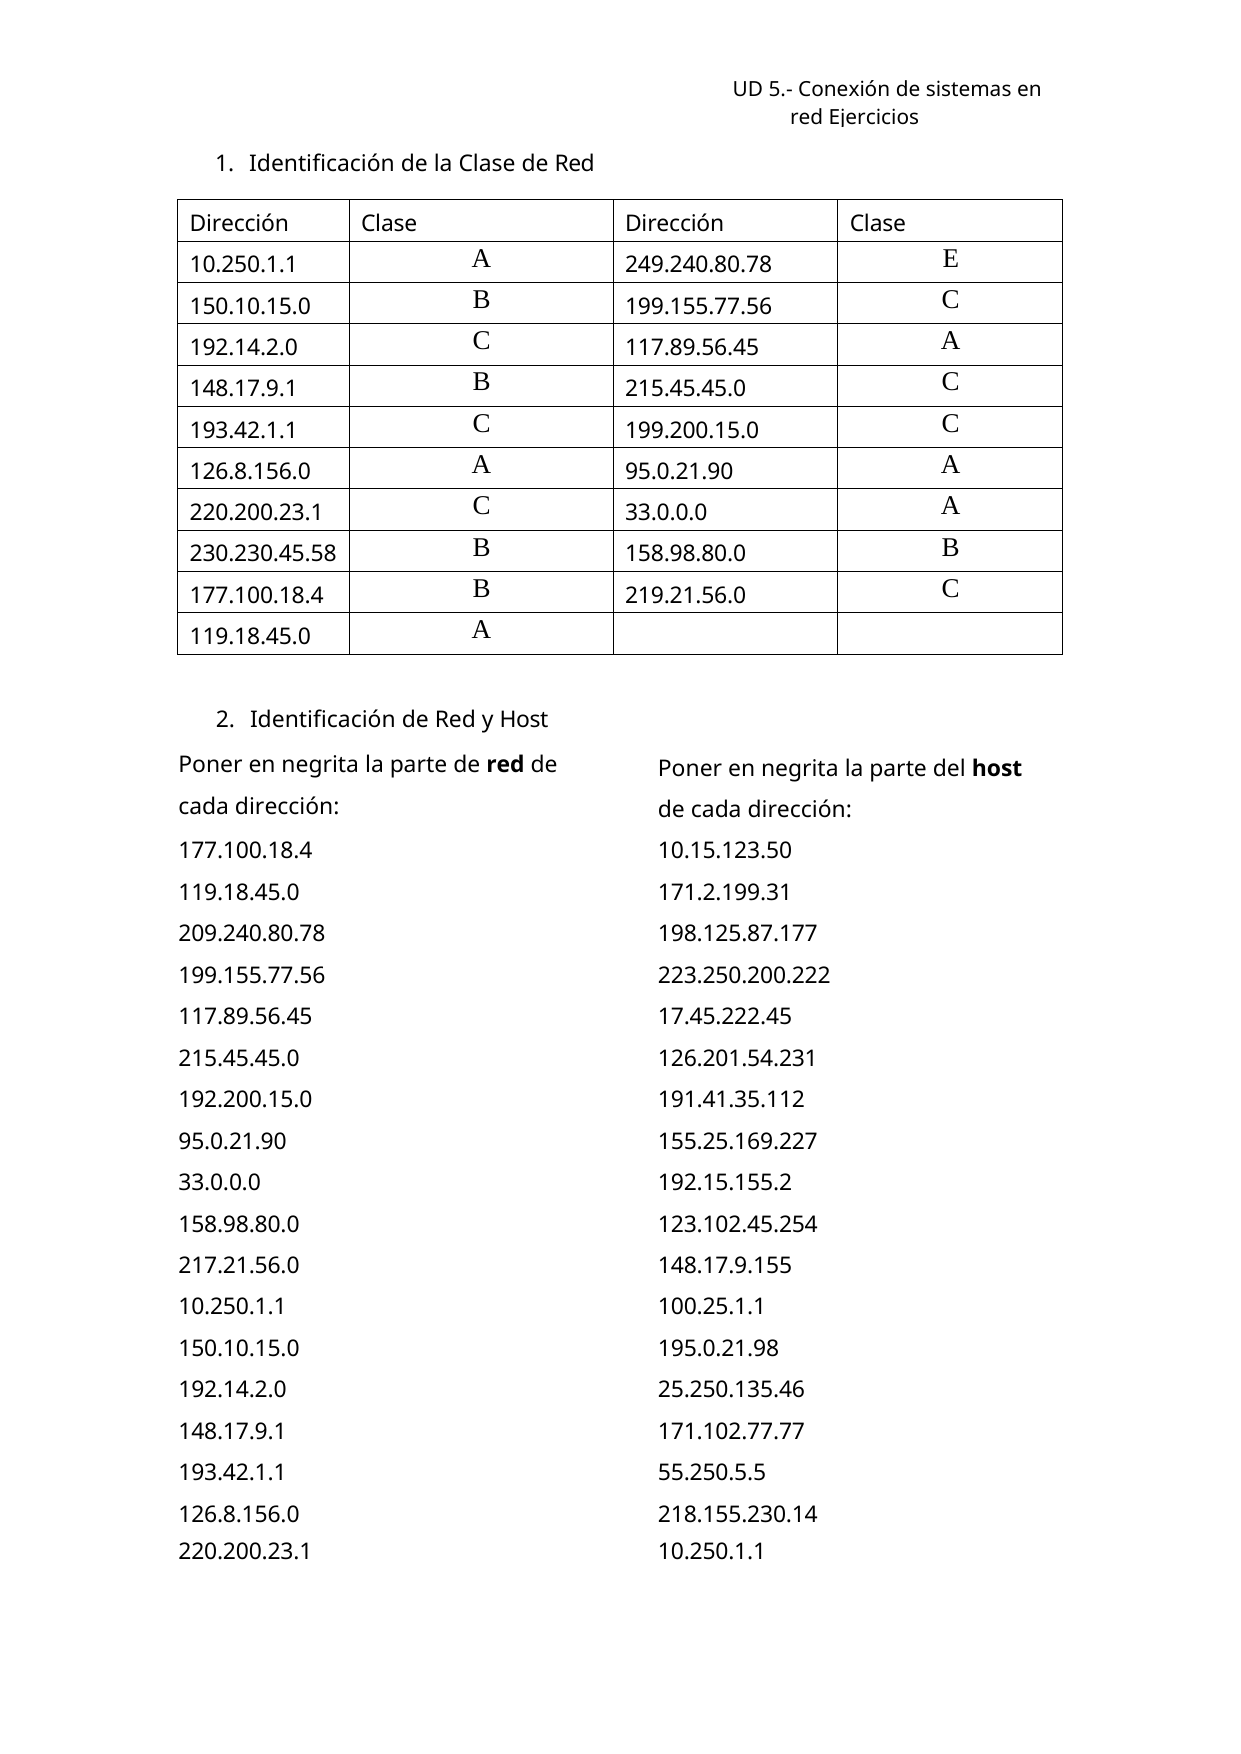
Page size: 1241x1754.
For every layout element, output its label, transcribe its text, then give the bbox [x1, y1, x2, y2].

table_cell 249.240.80.78 [614, 242, 837, 282]
table_cell 158.98.80.0 [614, 531, 837, 571]
table_cell 220.200.23.1 [178, 489, 349, 529]
table_cell A [838, 448, 1062, 488]
table_cell 10.250.1.1 [178, 242, 349, 282]
table_cell 199.155.77.56 [173, 952, 598, 993]
table_cell 192.200.15.0 [173, 1076, 598, 1118]
table_cell 193.42.1.1 [173, 1449, 598, 1491]
table_cell 230.230.45.58 [178, 531, 349, 571]
table_cell 199.155.77.56 [614, 283, 837, 323]
table_cell 193.42.1.1 [178, 407, 349, 447]
table_header Poner en negrita la parte del host de cada dirección: [599, 705, 1042, 828]
table_cell 158.98.80.0 [173, 1201, 598, 1242]
table_cell 150.10.15.0 [173, 1325, 598, 1366]
table_cell 171.2.199.31 [599, 869, 1042, 911]
table_cell 10.250.1.1 [173, 1284, 598, 1325]
table_cell A [350, 242, 613, 282]
table_cell 192.14.2.0 [173, 1366, 598, 1408]
table_cell 119.18.45.0 [173, 869, 598, 911]
table_cell 95.0.21.90 [173, 1118, 598, 1159]
table_cell C [350, 324, 613, 364]
table_cell 148.17.9.1 [178, 366, 349, 406]
table_cell 199.200.15.0 [614, 407, 837, 447]
table_cell 192.15.155.2 [599, 1159, 1042, 1201]
table_cell C [838, 283, 1062, 323]
table_cell 171.102.77.77 [599, 1408, 1042, 1449]
table_cell 223.250.200.222 [599, 952, 1042, 993]
table_cell 126.8.156.0 [173, 1491, 598, 1532]
table_cell B [350, 366, 613, 406]
table_cell 177.100.18.4 [178, 572, 349, 612]
table_cell 155.25.169.227 [599, 1118, 1042, 1159]
table_cell 220.200.23.1 [173, 1532, 598, 1567]
table_cell A [838, 324, 1062, 364]
table_cell 95.0.21.90 [614, 448, 837, 488]
table_cell 215.45.45.0 [173, 1035, 598, 1076]
table_cell C [838, 366, 1062, 406]
table_cell 100.25.1.1 [599, 1284, 1042, 1325]
table_cell A [838, 489, 1062, 529]
table_cell 126.201.54.231 [599, 1035, 1042, 1076]
table_cell 198.125.87.177 [599, 911, 1042, 952]
table_cell C [350, 407, 613, 447]
table_cell 209.240.80.78 [173, 911, 598, 952]
table_cell 195.0.21.98 [599, 1325, 1042, 1366]
table_header Clase [350, 200, 613, 241]
table_cell 218.155.230.14 [599, 1491, 1042, 1532]
table_cell C [838, 407, 1062, 447]
table_cell A [350, 448, 613, 488]
table_cell 117.89.56.45 [173, 994, 598, 1035]
table_cell C [838, 572, 1062, 612]
table_cell C [350, 489, 613, 529]
text 1. Identificación de la Clase de Red [215, 147, 1105, 178]
table_cell 10.15.123.50 [599, 828, 1042, 869]
table_cell E [838, 242, 1062, 282]
table_cell A [350, 613, 613, 653]
table_cell 148.17.9.1 [173, 1408, 598, 1449]
table_header Clase [838, 200, 1062, 241]
table_cell 55.250.5.5 [599, 1449, 1042, 1491]
table_cell [614, 613, 837, 653]
table_cell 10.250.1.1 [599, 1532, 1042, 1567]
table_cell 192.14.2.0 [178, 324, 349, 364]
table_cell 215.45.45.0 [614, 366, 837, 406]
table_cell 33.0.0.0 [173, 1159, 598, 1201]
table_cell B [350, 531, 613, 571]
table_cell B [350, 572, 613, 612]
table_cell 119.18.45.0 [178, 613, 349, 653]
table_header Dirección [178, 200, 349, 241]
table_cell 117.89.56.45 [614, 324, 837, 364]
table_cell 33.0.0.0 [614, 489, 837, 529]
table_cell [838, 613, 1062, 653]
table_cell B [350, 283, 613, 323]
table_cell 177.100.18.4 [173, 828, 598, 869]
table_cell 217.21.56.0 [173, 1242, 598, 1283]
table_cell 25.250.135.46 [599, 1366, 1042, 1408]
table_cell 148.17.9.155 [599, 1242, 1042, 1283]
table_header Dirección [614, 200, 837, 241]
table_cell 150.10.15.0 [178, 283, 349, 323]
table_cell 17.45.222.45 [599, 994, 1042, 1035]
table_cell 123.102.45.254 [599, 1201, 1042, 1242]
table_header 2. Identificación de Red y Host Poner en negrita la parte de red de cada dirección: [173, 705, 598, 828]
table_cell 126.8.156.0 [178, 448, 349, 488]
table_cell 191.41.35.112 [599, 1076, 1042, 1118]
table_cell B [838, 531, 1062, 571]
table_cell 219.21.56.0 [614, 572, 837, 612]
